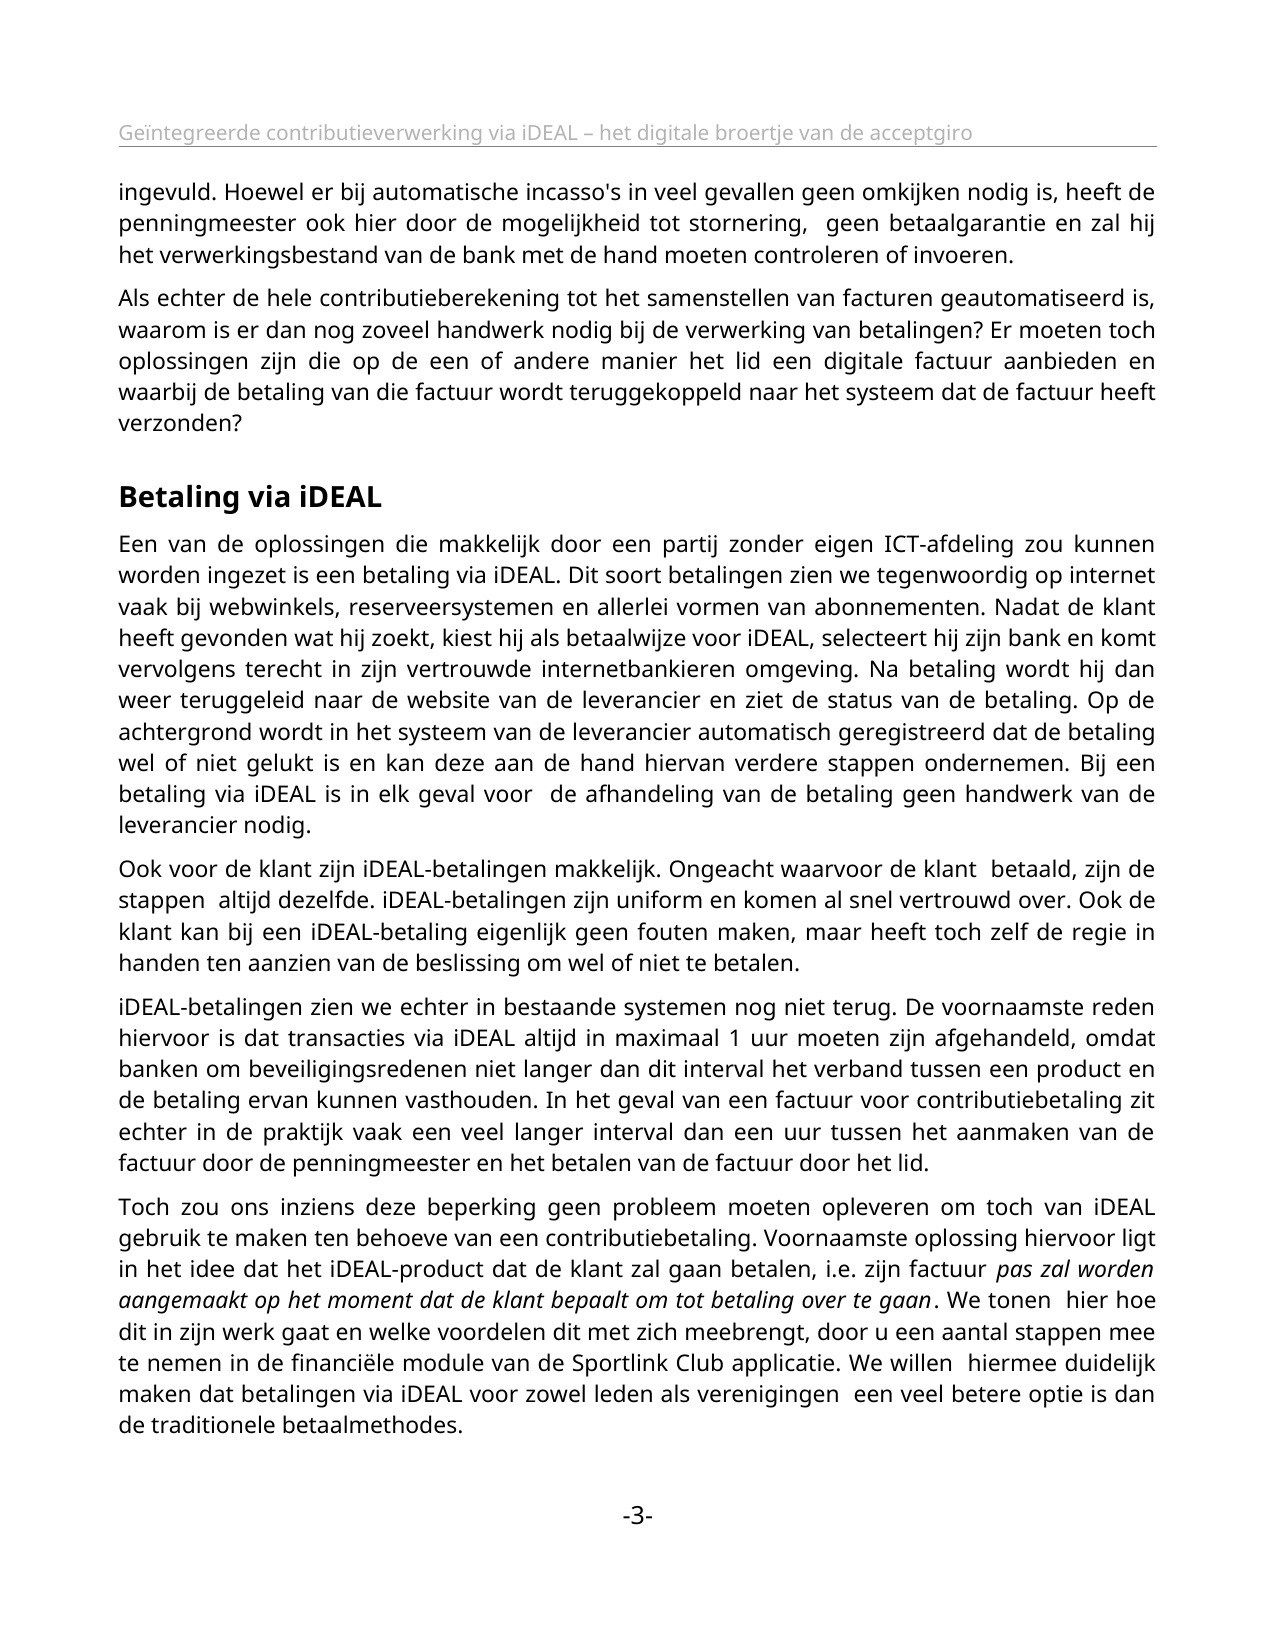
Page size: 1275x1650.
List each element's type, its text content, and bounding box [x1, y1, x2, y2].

text Toch zou ons inziens deze beperking geen probleem moeten opleveren om toch van iDEAL gebruik te maken ten behoeve van een contributiebetaling. Voornaamste oplossing hiervoor ligt in het idee dat het iDEAL-product dat de klant zal gaan betalen, i.e. zijn factuur pas zal worden aangemaakt op het moment dat de klant bepaalt om tot betaling over te gaan. We tonen hier hoe dit in zijn werk gaat en welke voordelen dit met zich meebrengt, door u een aantal stappen mee te nemen in de financiële module van de Sportlink Club applicatie. We willen hiermee duidelijk maken dat betalingen via iDEAL voor zowel leden als verenigingen een veel betere optie is dan de traditionele betaalmethodes. [118, 1191, 1157, 1441]
text ingevuld. Hoewel er bij automatische incasso's in veel gevallen geen omkijken nodig is, heeft de penningmeester ook hier door de mogelijkheid tot stornering, geen betaalgarantie en zal hij het verwerkingsbestand van de bank met de hand moeten controleren of invoeren. [118, 176, 1157, 270]
text Als echter de hele contributieberekening tot het samenstellen van facturen geautomatiseerd is, waarom is er dan nog zoveel handwerk nodig bij de verwerking van betalingen? Er moeten toch oplossingen zijn die op de een of andere manier het lid een digitale factuur aanbieden en waarbij de betaling van die factuur wordt teruggekoppeld naar het systeem dat de factuur heeft verzonden? [118, 282, 1157, 438]
text Ook voor de klant zijn iDEAL-betalingen makkelijk. Ongeacht waarvoor de klant betaald, zijn de stappen altijd dezelfde. iDEAL-betalingen zijn uniform en komen al snel vertrouwd over. Ook de klant kan bij een iDEAL-betaling eigenlijk geen fouten maken, maar heeft toch zelf de regie in handen ten aanzien van de beslissing om wel of niet te betalen. [118, 853, 1157, 978]
subtitle Betaling via iDEAL [118, 476, 1157, 516]
text iDEAL-betalingen zien we echter in bestaande systemen nog niet terug. De voornaamste reden hiervoor is dat transacties via iDEAL altijd in maximaal 1 uur moeten zijn afgehandeld, omdat banken om beveiligingsredenen niet langer dan dit interval het verband tussen een product en de betaling ervan kunnen vasthouden. In het geval van een factuur voor contributiebetaling zit echter in de praktijk vaak een veel langer interval dan een uur tussen het aanmaken van de factuur door de penningmeester en het betalen van de factuur door het lid. [118, 991, 1157, 1178]
text Een van de oplossingen die makkelijk door een partij zonder eigen ICT-afdeling zou kunnen worden ingezet is een betaling via iDEAL. Dit soort betalingen zien we tegenwoordig op internet vaak bij webwinkels, reserveersystemen en allerlei vormen van abonnementen. Nadat de klant heeft gevonden wat hij zoekt, kiest hij als betaalwijze voor iDEAL, selecteert hij zijn bank en komt vervolgens terecht in zijn vertrouwde internetbankieren omgeving. Na betaling wordt hij dan weer teruggeleid naar de website van de leverancier en ziet de status van de betaling. Op de achtergrond wordt in het systeem van de leverancier automatisch geregistreerd dat de betaling wel of niet gelukt is en kan deze aan de hand hiervan verdere stappen ondernemen. Bij een betaling via iDEAL is in elk geval voor de afhandeling van de betaling geen handwerk van de leverancier nodig. [118, 528, 1157, 841]
